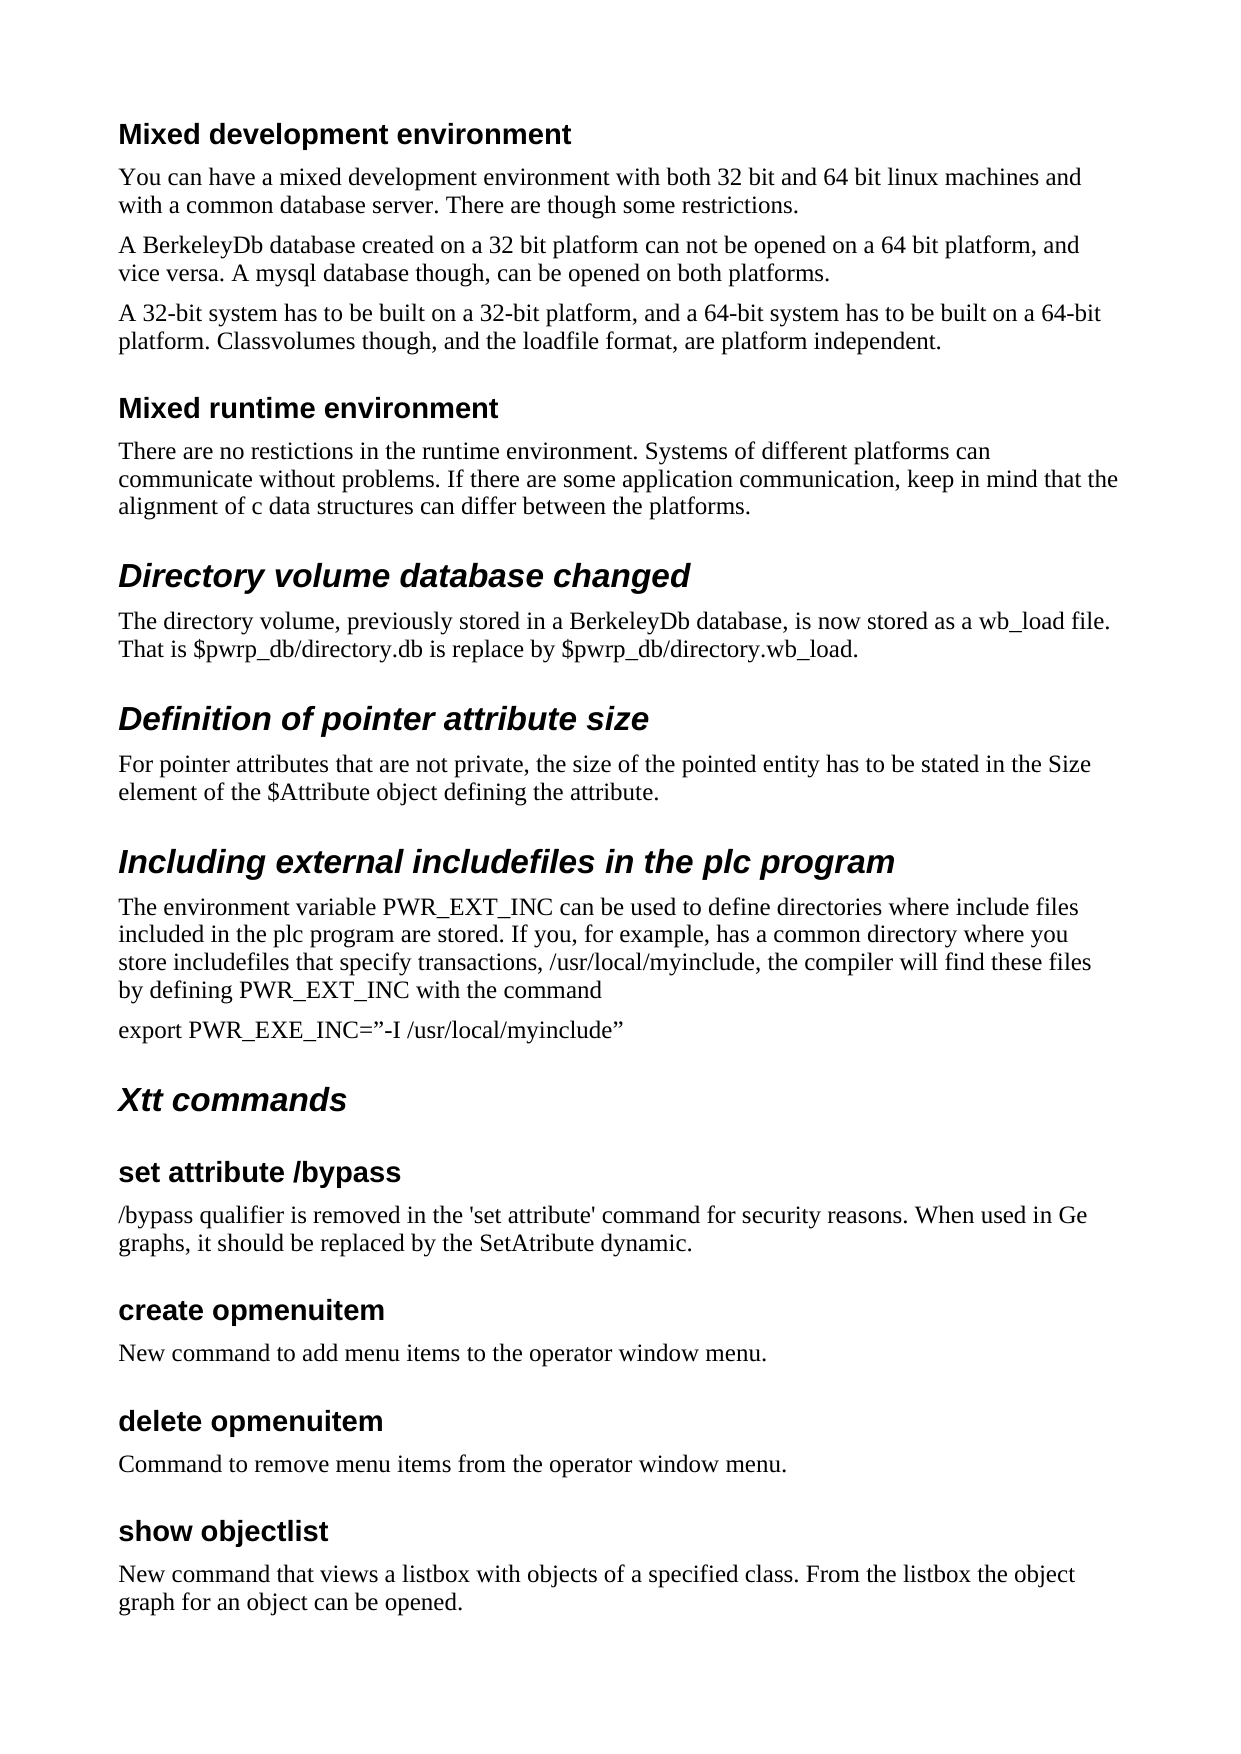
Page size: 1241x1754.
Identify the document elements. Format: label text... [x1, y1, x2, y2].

text New command to add menu items to the operator window menu. [118, 1339, 1122, 1367]
text You can have a mixed development environment with both 32 bit and 64 bit linux machines and with a common database server. There are though some restrictions. [118, 163, 1122, 219]
subtitle Including external includefiles in the plc program [118, 843, 1122, 880]
text New command that views a listbox with objects of a specified class. From the listbox the object graph for an object can be opened. [118, 1560, 1122, 1615]
text For pointer attributes that are not private, the size of the pointed entity has to be stated in the Size element of the $Attribute object defining the attribute. [118, 750, 1122, 806]
subtitle create opmenuitem [118, 1294, 1122, 1327]
subtitle Mixed development environment [118, 118, 1122, 151]
text The environment variable PWR_EXT_INC can be used to define directories where include files included in the plc program are stored. If you, for example, has a common directory where you store includefiles that specify transactions, /usr/local/myinclude, the compiler will find these files by defining PWR_EXT_INC with the command [118, 893, 1122, 1004]
subtitle Xtt commands [118, 1081, 1122, 1119]
text Command to remove menu items from the operator window menu. [118, 1450, 1122, 1477]
text There are no restictions in the runtime environment. Systems of different platforms can communicate without problems. If there are some application communication, keep in mind that the alignment of c data structures can differ between the platforms. [118, 437, 1122, 520]
subtitle set attribute /bypass [118, 1156, 1122, 1189]
subtitle Mixed runtime environment [118, 392, 1122, 424]
subtitle delete opmenuitem [118, 1404, 1122, 1437]
text A 32-bit system has to be built on a 32-bit platform, and a 64-bit system has to be built on a 64-bit platform. Classvolumes though, and the loadfile format, are platform independent. [118, 299, 1122, 354]
text The directory volume, previously stored in a BerkeleyDb database, is now stored as a wb_load file. That is $pwrp_db/directory.db is replace by $pwrp_db/directory.wb_load. [118, 607, 1122, 663]
subtitle show objectlist [118, 1515, 1122, 1547]
subtitle Directory volume database changed [118, 558, 1122, 595]
text A BerkeleyDb database created on a 32 bit platform can not be opened on a 64 bit platform, and vice versa. A mysql database though, can be opened on both platforms. [118, 231, 1122, 287]
subtitle Definition of pointer attribute size [118, 700, 1122, 738]
text export PWR_EXE_INC=”-I /usr/local/myinclude” [118, 1016, 1122, 1044]
text /bypass qualifier is removed in the 'set attribute' command for security reasons. When used in Ge graphs, it should be replaced by the SetAtribute dynamic. [118, 1201, 1122, 1257]
